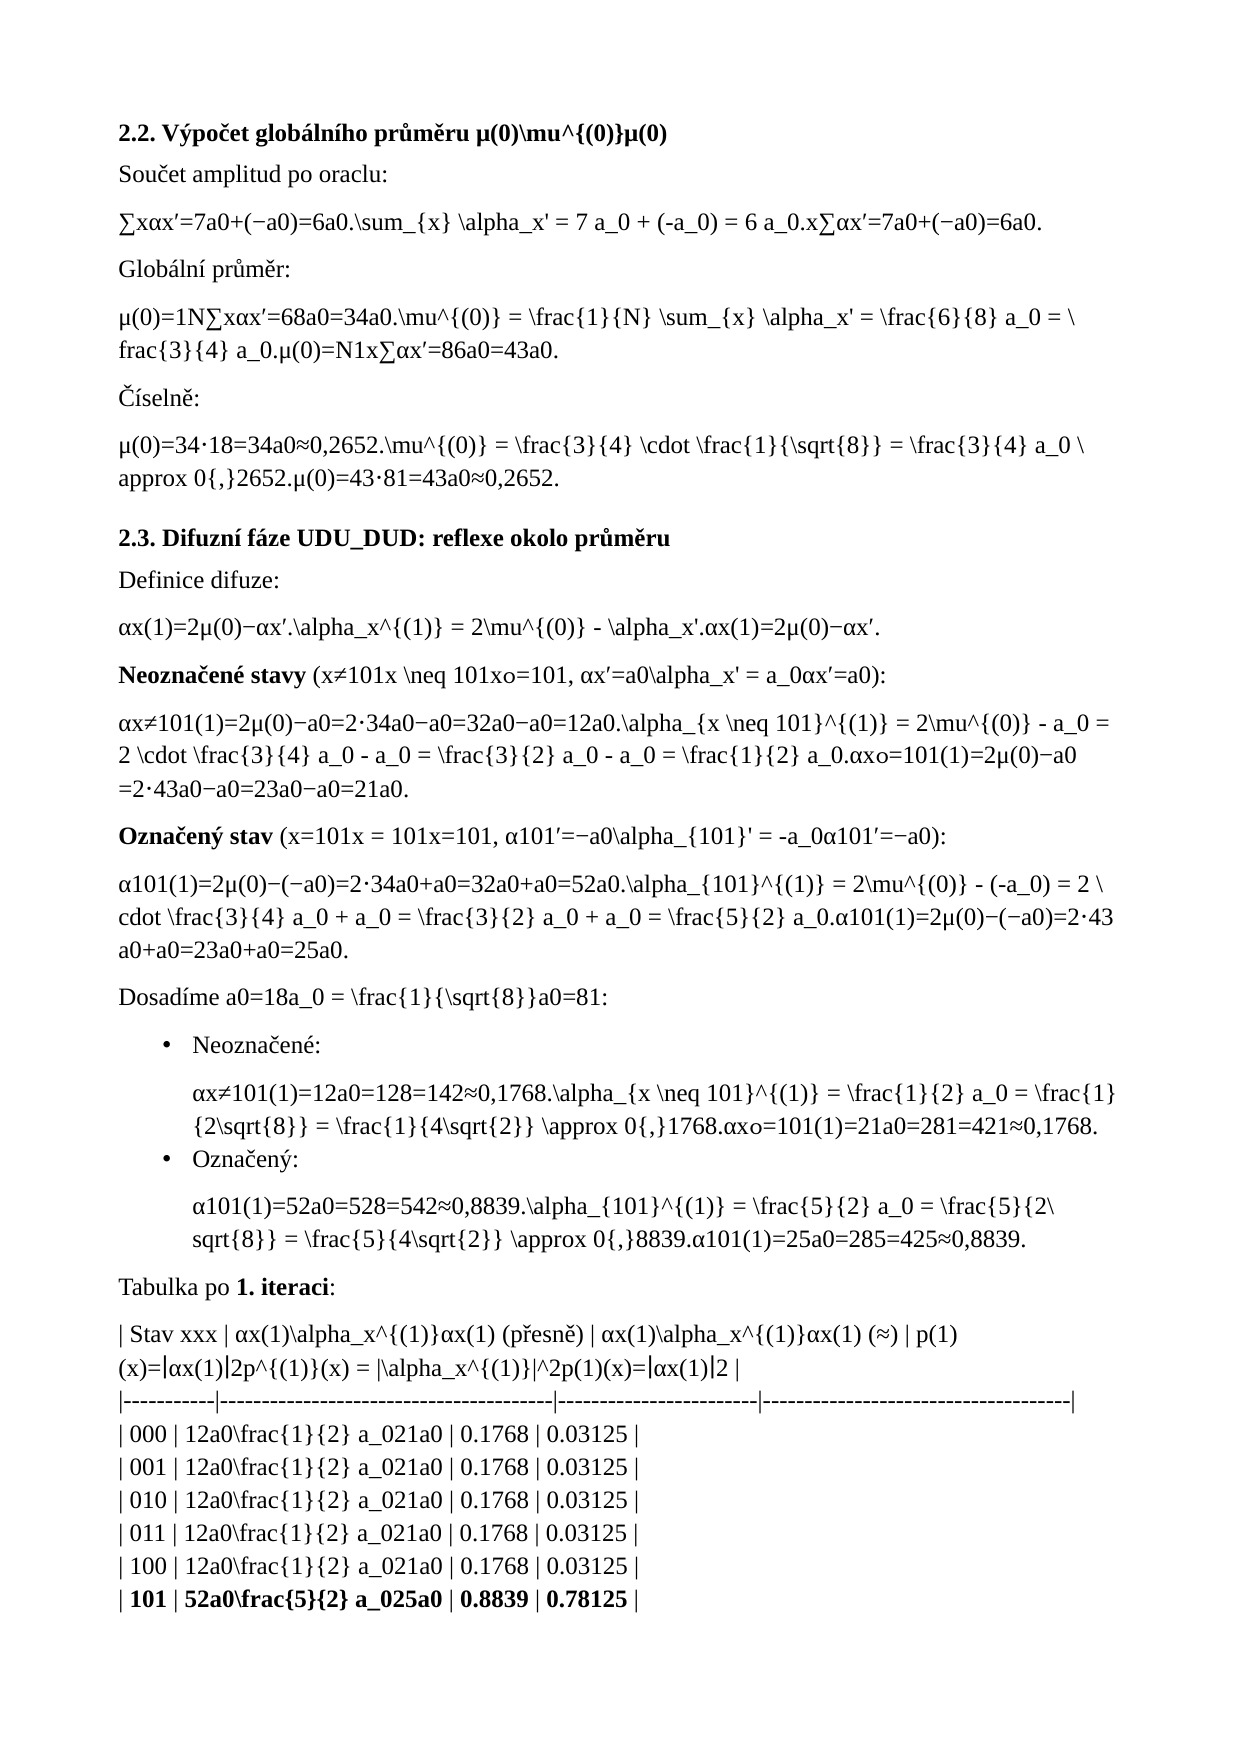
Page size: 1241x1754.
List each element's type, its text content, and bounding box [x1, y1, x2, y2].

text Dosadíme a0=18a_0 = \frac{1}{\sqrt{8}}a0​=8​1​: [118, 982, 1122, 1011]
list α101(1)=52a0=528=542≈0,8839.\alpha_{101}^{(1)} = \frac{5}{2} a_0 = \frac{5}{2\sqrt{8}} = \frac{5}{4\sqrt{2}} \approx 0{,}8839.α101(1)​=25​a0​=28​5​=42​5​≈0,8839. [162, 1191, 1122, 1253]
text Součet amplitud po oraclu: [118, 159, 1122, 188]
list Neoznačené: [162, 1030, 1122, 1059]
text μ(0)=1N∑xαx′=68a0=34a0.\mu^{(0)} = \frac{1}{N} \sum_{x} \alpha_x' = \frac{6}{8} a_0 = \frac{3}{4} a_0.μ(0)=N1​x∑​αx′​=86​a0​=43​a0​. [118, 302, 1122, 364]
text ∑xαx′=7a0+(−a0)=6a0.\sum_{x} \alpha_x' = 7 a_0 + (-a_0) = 6 a_0.x∑​αx′​=7a0​+(−a0​)=6a0​. [118, 207, 1122, 236]
text μ(0)=34⋅18=34a0≈0,2652.\mu^{(0)} = \frac{3}{4} \cdot \frac{1}{\sqrt{8}} = \frac{3}{4} a_0 \approx 0{,}2652.μ(0)=43​⋅8​1​=43​a0​≈0,2652. [118, 430, 1122, 492]
list Označený: [162, 1144, 1122, 1172]
text αx(1)=2μ(0)−αx′.\alpha_x^{(1)} = 2\mu^{(0)} - \alpha_x'.αx(1)​=2μ(0)−αx′​. [118, 612, 1122, 641]
subtitle 2.3. Difuzní fáze UDU_DUD​: reflexe okolo průměru [118, 523, 1122, 552]
subtitle 2.2. Výpočet globálního průměru μ(0)\mu^{(0)}μ(0) [118, 118, 1122, 147]
text Tabulka po 1. iteraci: [118, 1272, 1122, 1301]
text Označený stav (x=101x = 101x=101, α101′=−a0\alpha_{101}' = -a_0α101′​=−a0​): [118, 821, 1122, 850]
text | Stav xxx | αx(1)\alpha_x^{(1)}αx(1)​ (přesně) | αx(1)\alpha_x^{(1)}αx(1)​ (≈) | p(1)(x)=∣αx(1)∣2p^{(1)}(x) = |\alpha_x^{(1)}|^2p(1)(x)=∣αx(1)​∣2 | |-----------|----------------------------------------|------------------------|-------------------------------------| | 000 | 12a0\frac{1}{2} a_021​a0​ | 0.1768 | 0.03125 | | 001 | 12a0\frac{1}{2} a_021​a0​ | 0.1768 | 0.03125 | | 010 | 12a0\frac{1}{2} a_021​a0​ | 0.1768 | 0.03125 | | 011 | 12a0\frac{1}{2} a_021​a0​ | 0.1768 | 0.03125 | | 100 | 12a0\frac{1}{2} a_021​a0​ | 0.1768 | 0.03125 | | 101 | 52a0\frac{5}{2} a_025​a0​ | 0.8839 | 0.78125 | [118, 1319, 1122, 1612]
list αx≠101(1)=12a0=128=142≈0,1768.\alpha_{x \neq 101}^{(1)} = \frac{1}{2} a_0 = \frac{1}{2\sqrt{8}} = \frac{1}{4\sqrt{2}} \approx 0{,}1768.αx=101(1)​=21​a0​=28​1​=42​1​≈0,1768. [162, 1078, 1122, 1139]
text Neoznačené stavy (x≠101x \neq 101x=101, αx′=a0\alpha_x' = a_0αx′​=a0​): [118, 660, 1122, 689]
text α101(1)=2μ(0)−(−a0)=2⋅34a0+a0=32a0+a0=52a0.\alpha_{101}^{(1)} = 2\mu^{(0)} - (-a_0) = 2 \cdot \frac{3}{4} a_0 + a_0 = \frac{3}{2} a_0 + a_0 = \frac{5}{2} a_0.α101(1)​=2μ(0)−(−a0​)=2⋅43​a0​+a0​=23​a0​+a0​=25​a0​. [118, 869, 1122, 964]
text αx≠101(1)=2μ(0)−a0=2⋅34a0−a0=32a0−a0=12a0.\alpha_{x \neq 101}^{(1)} = 2\mu^{(0)} - a_0 = 2 \cdot \frac{3}{4} a_0 - a_0 = \frac{3}{2} a_0 - a_0 = \frac{1}{2} a_0.αx=101(1)​=2μ(0)−a0​=2⋅43​a0​−a0​=23​a0​−a0​=21​a0​. [118, 708, 1122, 802]
text Definice difuze: [118, 565, 1122, 593]
text Globální průměr: [118, 254, 1122, 283]
text Číselně: [118, 383, 1122, 412]
